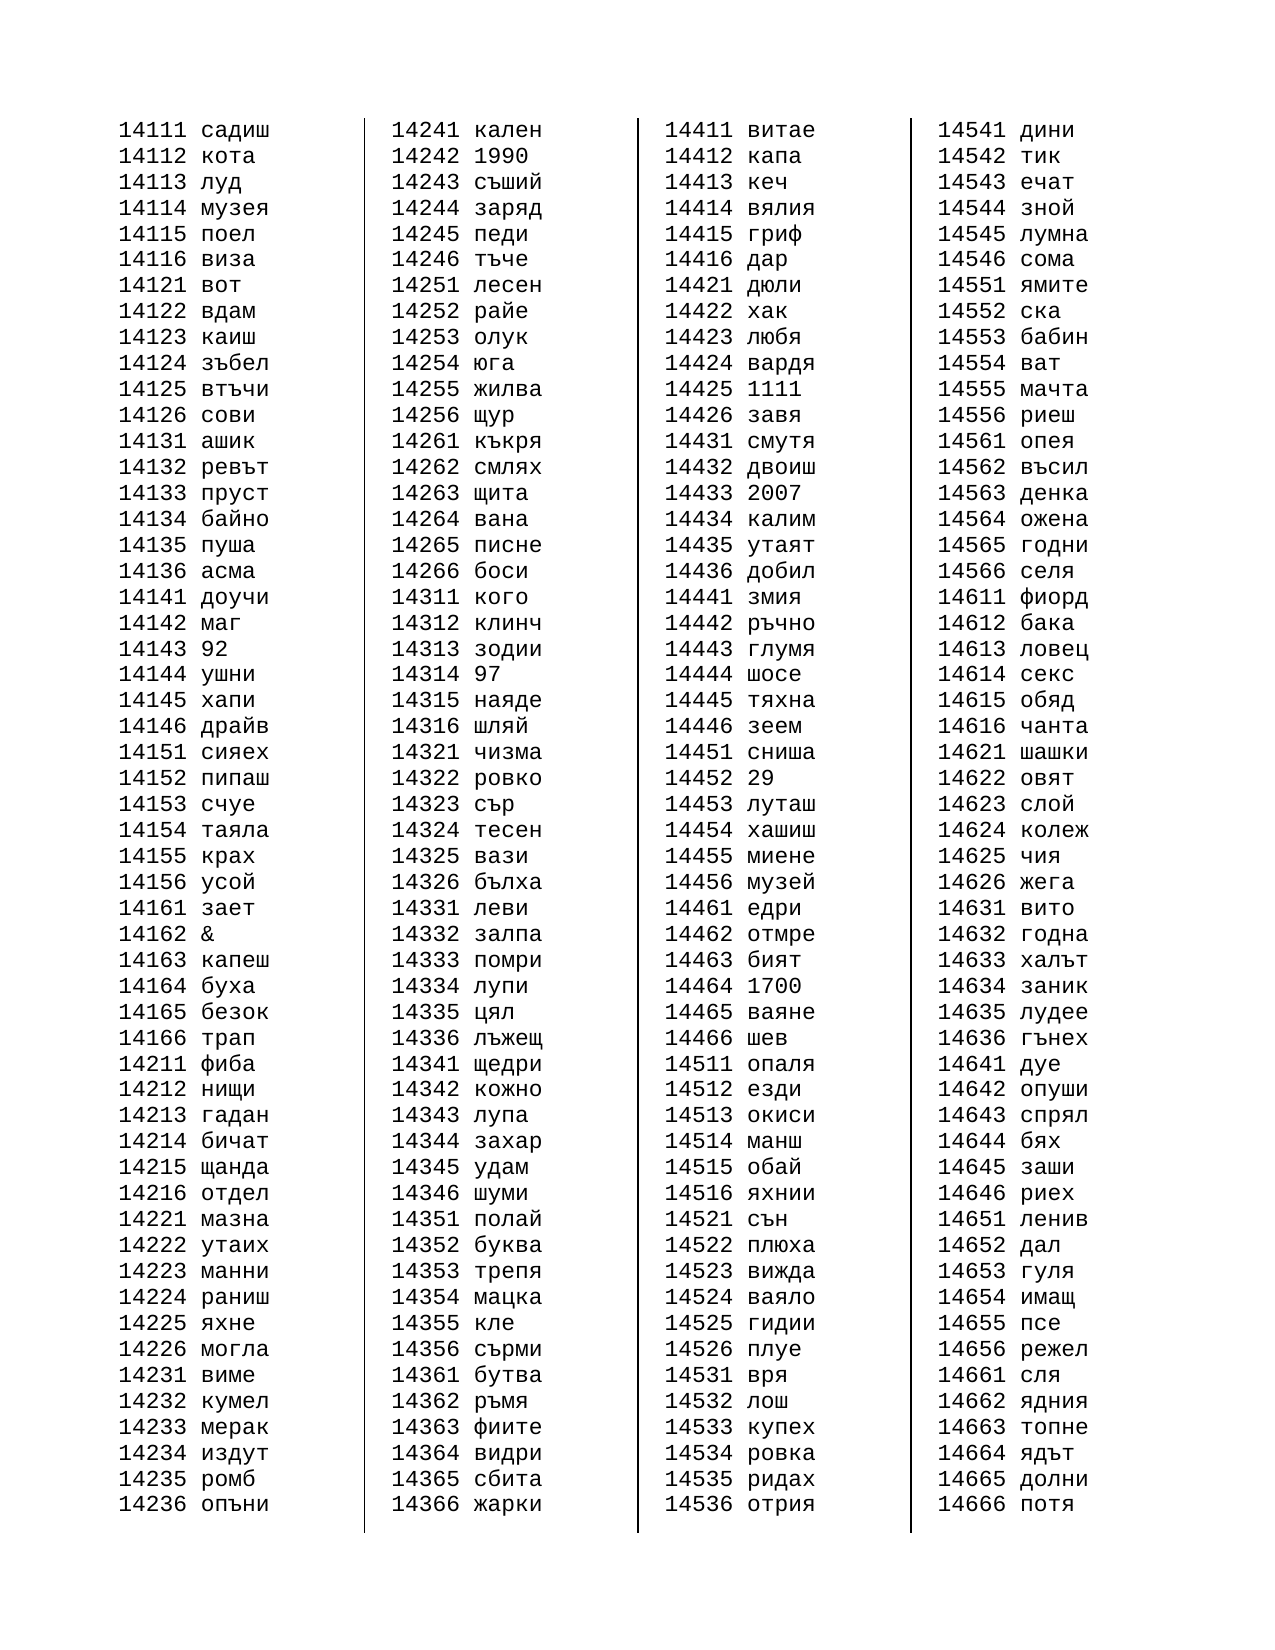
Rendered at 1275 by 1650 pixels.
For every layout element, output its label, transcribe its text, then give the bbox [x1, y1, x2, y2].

text 14666 потя [937, 1493, 1157, 1519]
text 14232 кумел [118, 1389, 337, 1415]
text 14343 лупа [391, 1104, 610, 1130]
text 14142 маг [118, 611, 337, 637]
text 14661 сля [937, 1363, 1157, 1389]
text 14355 кле [391, 1311, 610, 1337]
text 14546 сома [937, 248, 1157, 274]
text 14223 манни [118, 1259, 337, 1285]
text 14115 поел [118, 222, 337, 248]
text 14341 щедри [391, 1052, 610, 1078]
text 14423 любя [664, 326, 883, 352]
text 14122 вдам [118, 300, 337, 326]
text 14221 мазна [118, 1207, 337, 1233]
text 14135 пуша [118, 533, 337, 559]
text 14556 риеш [937, 403, 1157, 429]
text 14351 полай [391, 1207, 610, 1233]
text 14421 дюли [664, 274, 883, 300]
text 14665 долни [937, 1467, 1157, 1493]
text 14324 тесен [391, 818, 610, 844]
text 14662 ядния [937, 1389, 1157, 1415]
text 14536 отрия [664, 1493, 883, 1519]
text 14434 калим [664, 507, 883, 533]
text 14432 двоиш [664, 455, 883, 481]
text 14261 къкря [391, 429, 610, 455]
text 14162 & [118, 922, 337, 948]
text 14364 видри [391, 1441, 610, 1467]
text 14513 окиси [664, 1104, 883, 1130]
text 14256 щур [391, 403, 610, 429]
text 14526 плуе [664, 1337, 883, 1363]
text 14326 бълха [391, 870, 610, 896]
text 14645 заши [937, 1156, 1157, 1182]
text 14352 буква [391, 1233, 610, 1259]
text 14325 вази [391, 844, 610, 870]
text 14146 драйв [118, 715, 337, 741]
text 14525 гидии [664, 1311, 883, 1337]
text 14424 вардя [664, 352, 883, 377]
text 14652 дал [937, 1233, 1157, 1259]
text 14141 доучи [118, 585, 337, 611]
text 14524 ваяло [664, 1285, 883, 1311]
text 14243 съший [391, 170, 610, 196]
text 14646 риех [937, 1182, 1157, 1207]
text 14236 опъни [118, 1493, 337, 1519]
text 14561 опея [937, 429, 1157, 455]
text 14512 езди [664, 1078, 883, 1104]
text 14446 зеем [664, 715, 883, 741]
text 14124 зъбел [118, 352, 337, 377]
text 14651 ленив [937, 1207, 1157, 1233]
text 14552 ска [937, 300, 1157, 326]
text 14252 райе [391, 300, 610, 326]
text 14214 бичат [118, 1130, 337, 1156]
text 14542 тик [937, 144, 1157, 170]
text 14242 1990 [391, 144, 610, 170]
text 14635 лудее [937, 1000, 1157, 1026]
text 14515 обай [664, 1156, 883, 1182]
text 14656 режел [937, 1337, 1157, 1363]
text 14514 манш [664, 1130, 883, 1156]
text 14563 денка [937, 481, 1157, 507]
text 14631 вито [937, 896, 1157, 922]
text 14636 гънех [937, 1026, 1157, 1052]
text 14461 едри [664, 896, 883, 922]
text 14632 годна [937, 922, 1157, 948]
text 14653 гуля [937, 1259, 1157, 1285]
text 14443 глумя [664, 637, 883, 663]
text 14415 гриф [664, 222, 883, 248]
text 14315 наяде [391, 689, 610, 715]
text 14313 зодии [391, 637, 610, 663]
text 14154 таяла [118, 818, 337, 844]
text 14453 луташ [664, 792, 883, 818]
text 14442 ръчно [664, 611, 883, 637]
text 14464 1700 [664, 974, 883, 1000]
text 14544 зной [937, 196, 1157, 222]
text 14623 слой [937, 792, 1157, 818]
text 14613 ловец [937, 637, 1157, 663]
text 14361 бутва [391, 1363, 610, 1389]
text 14245 педи [391, 222, 610, 248]
text 14444 шосе [664, 663, 883, 689]
text 14422 хак [664, 300, 883, 326]
text 14166 трап [118, 1026, 337, 1052]
text 14626 жега [937, 870, 1157, 896]
text 14611 фиорд [937, 585, 1157, 611]
text 14541 дини [937, 118, 1157, 144]
text 14224 раниш [118, 1285, 337, 1311]
text 14136 асма [118, 559, 337, 585]
text 14226 могла [118, 1337, 337, 1363]
text 14132 ревът [118, 455, 337, 481]
text 14212 нищи [118, 1078, 337, 1104]
text 14633 халът [937, 948, 1157, 974]
text 14413 кеч [664, 170, 883, 196]
text 14153 счуе [118, 792, 337, 818]
text 14664 ядът [937, 1441, 1157, 1467]
text 14642 опуши [937, 1078, 1157, 1104]
text 14111 садиш [118, 118, 337, 144]
text 14133 пруст [118, 481, 337, 507]
text 14644 бях [937, 1130, 1157, 1156]
text 14254 юга [391, 352, 610, 377]
text 14465 ваяне [664, 1000, 883, 1026]
text 14654 имащ [937, 1285, 1157, 1311]
text 14554 ват [937, 352, 1157, 377]
text 14244 заряд [391, 196, 610, 222]
text 14435 утаят [664, 533, 883, 559]
text 14213 гадан [118, 1104, 337, 1130]
text 14436 добил [664, 559, 883, 585]
text 14356 сърми [391, 1337, 610, 1363]
text 14362 ръмя [391, 1389, 610, 1415]
text 14452 29 [664, 767, 883, 792]
text 14533 купех [664, 1415, 883, 1441]
text 14125 втъчи [118, 377, 337, 403]
text 14164 буха [118, 974, 337, 1000]
text 14126 сови [118, 403, 337, 429]
text 14331 леви [391, 896, 610, 922]
text 14263 щита [391, 481, 610, 507]
text 14264 вана [391, 507, 610, 533]
text 14251 лесен [391, 274, 610, 300]
text 14523 вижда [664, 1259, 883, 1285]
text 14535 ридах [664, 1467, 883, 1493]
text 14235 ромб [118, 1467, 337, 1493]
text 14151 сияех [118, 741, 337, 767]
text 14265 писне [391, 533, 610, 559]
text 14564 ожена [937, 507, 1157, 533]
text 14333 помри [391, 948, 610, 974]
text 14216 отдел [118, 1182, 337, 1207]
text 14466 шев [664, 1026, 883, 1052]
text 14332 залпа [391, 922, 610, 948]
text 14234 издут [118, 1441, 337, 1467]
text 14231 виме [118, 1363, 337, 1389]
text 14615 обяд [937, 689, 1157, 715]
text 14156 усой [118, 870, 337, 896]
text 14451 сниша [664, 741, 883, 767]
text 14612 бака [937, 611, 1157, 637]
text 14566 селя [937, 559, 1157, 585]
text 14346 шуми [391, 1182, 610, 1207]
text 14312 клинч [391, 611, 610, 637]
text 14543 ечат [937, 170, 1157, 196]
text 14253 олук [391, 326, 610, 352]
text 14365 сбита [391, 1467, 610, 1493]
text 14534 ровка [664, 1441, 883, 1467]
text 14114 музея [118, 196, 337, 222]
text 14511 опаля [664, 1052, 883, 1078]
text 14123 каиш [118, 326, 337, 352]
text 14152 пипаш [118, 767, 337, 792]
text 14456 музей [664, 870, 883, 896]
text 14412 капа [664, 144, 883, 170]
text 14555 мачта [937, 377, 1157, 403]
text 14532 лош [664, 1389, 883, 1415]
text 14222 утаих [118, 1233, 337, 1259]
text 14336 лъжещ [391, 1026, 610, 1052]
text 14155 крах [118, 844, 337, 870]
text 14345 удам [391, 1156, 610, 1182]
text 14311 кого [391, 585, 610, 611]
text 14323 сър [391, 792, 610, 818]
text 14335 цял [391, 1000, 610, 1026]
text 14344 захар [391, 1130, 610, 1156]
text 14426 завя [664, 403, 883, 429]
text 14144 ушни [118, 663, 337, 689]
text 14516 яхнии [664, 1182, 883, 1207]
text 14255 жилва [391, 377, 610, 403]
text 14131 ашик [118, 429, 337, 455]
text 14441 змия [664, 585, 883, 611]
text 14134 байно [118, 507, 337, 533]
text 14531 вря [664, 1363, 883, 1389]
text 14551 ямите [937, 274, 1157, 300]
text 14643 спрял [937, 1104, 1157, 1130]
text 14521 сън [664, 1207, 883, 1233]
text 14431 смутя [664, 429, 883, 455]
text 14614 секс [937, 663, 1157, 689]
text 14663 топне [937, 1415, 1157, 1441]
text 14314 97 [391, 663, 610, 689]
text 14116 виза [118, 248, 337, 274]
text 14353 трепя [391, 1259, 610, 1285]
text 14215 щанда [118, 1156, 337, 1182]
text 14545 лумна [937, 222, 1157, 248]
text 14165 безок [118, 1000, 337, 1026]
text 14342 кожно [391, 1078, 610, 1104]
text 14522 плюха [664, 1233, 883, 1259]
text 14445 тяхна [664, 689, 883, 715]
text 14433 2007 [664, 481, 883, 507]
text 14655 псе [937, 1311, 1157, 1337]
text 14363 фиите [391, 1415, 610, 1441]
text 14225 яхне [118, 1311, 337, 1337]
text 14463 бият [664, 948, 883, 974]
text 14414 вялия [664, 196, 883, 222]
text 14411 витае [664, 118, 883, 144]
text 14425 1111 [664, 377, 883, 403]
text 14366 жарки [391, 1493, 610, 1519]
text 14145 хапи [118, 689, 337, 715]
text 14634 заник [937, 974, 1157, 1000]
text 14246 тъче [391, 248, 610, 274]
text 14112 кота [118, 144, 337, 170]
text 14621 шашки [937, 741, 1157, 767]
text 14553 бабин [937, 326, 1157, 352]
text 14121 вот [118, 274, 337, 300]
text 14113 луд [118, 170, 337, 196]
text 14233 мерак [118, 1415, 337, 1441]
text 14354 мацка [391, 1285, 610, 1311]
text 14322 ровко [391, 767, 610, 792]
text 14211 фиба [118, 1052, 337, 1078]
text 14143 92 [118, 637, 337, 663]
text 14641 дуе [937, 1052, 1157, 1078]
text 14622 овят [937, 767, 1157, 792]
text 14462 отмре [664, 922, 883, 948]
text 14334 лупи [391, 974, 610, 1000]
text 14266 боси [391, 559, 610, 585]
text 14565 годни [937, 533, 1157, 559]
text 14616 чанта [937, 715, 1157, 741]
text 14625 чия [937, 844, 1157, 870]
text 14163 капеш [118, 948, 337, 974]
text 14316 шляй [391, 715, 610, 741]
text 14161 зает [118, 896, 337, 922]
text 14416 дар [664, 248, 883, 274]
text 14241 кален [391, 118, 610, 144]
text 14455 миене [664, 844, 883, 870]
text 14262 смлях [391, 455, 610, 481]
text 14321 чизма [391, 741, 610, 767]
text 14454 хашиш [664, 818, 883, 844]
text 14562 въсил [937, 455, 1157, 481]
text 14624 колеж [937, 818, 1157, 844]
